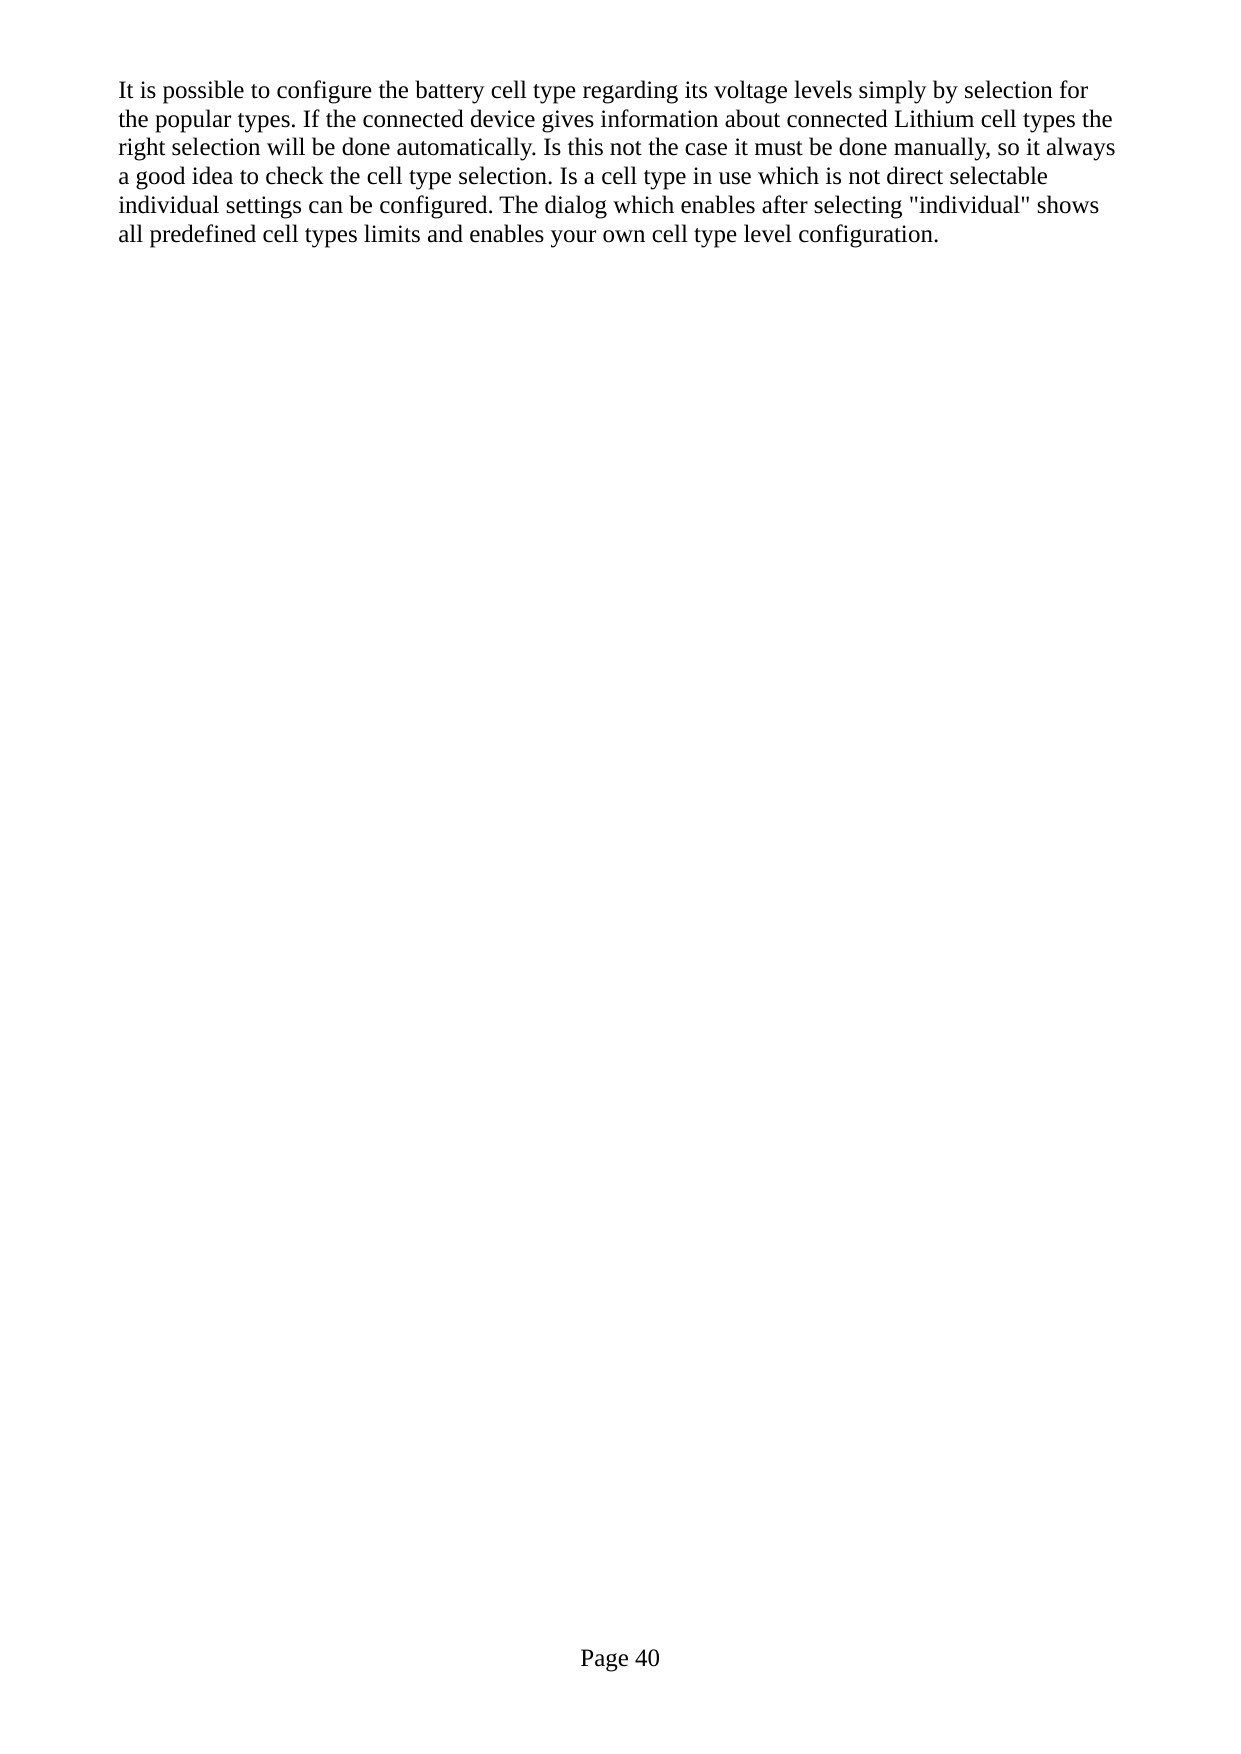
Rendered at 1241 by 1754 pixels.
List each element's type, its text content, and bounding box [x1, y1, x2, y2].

text It is possible to configure the battery cell type regarding its voltage levels simply by selection for the popular types. If the connected device gives information about connected Lithium cell types the right selection will be done automatically. Is this not the case it must be done manually, so it always a good idea to check the cell type selection. Is a cell type in use which is not direct selectable individual settings can be configured. The dialog which enables after selecting "individual" shows all predefined cell types limits and enables your own cell type level configuration. [118, 75, 1122, 247]
